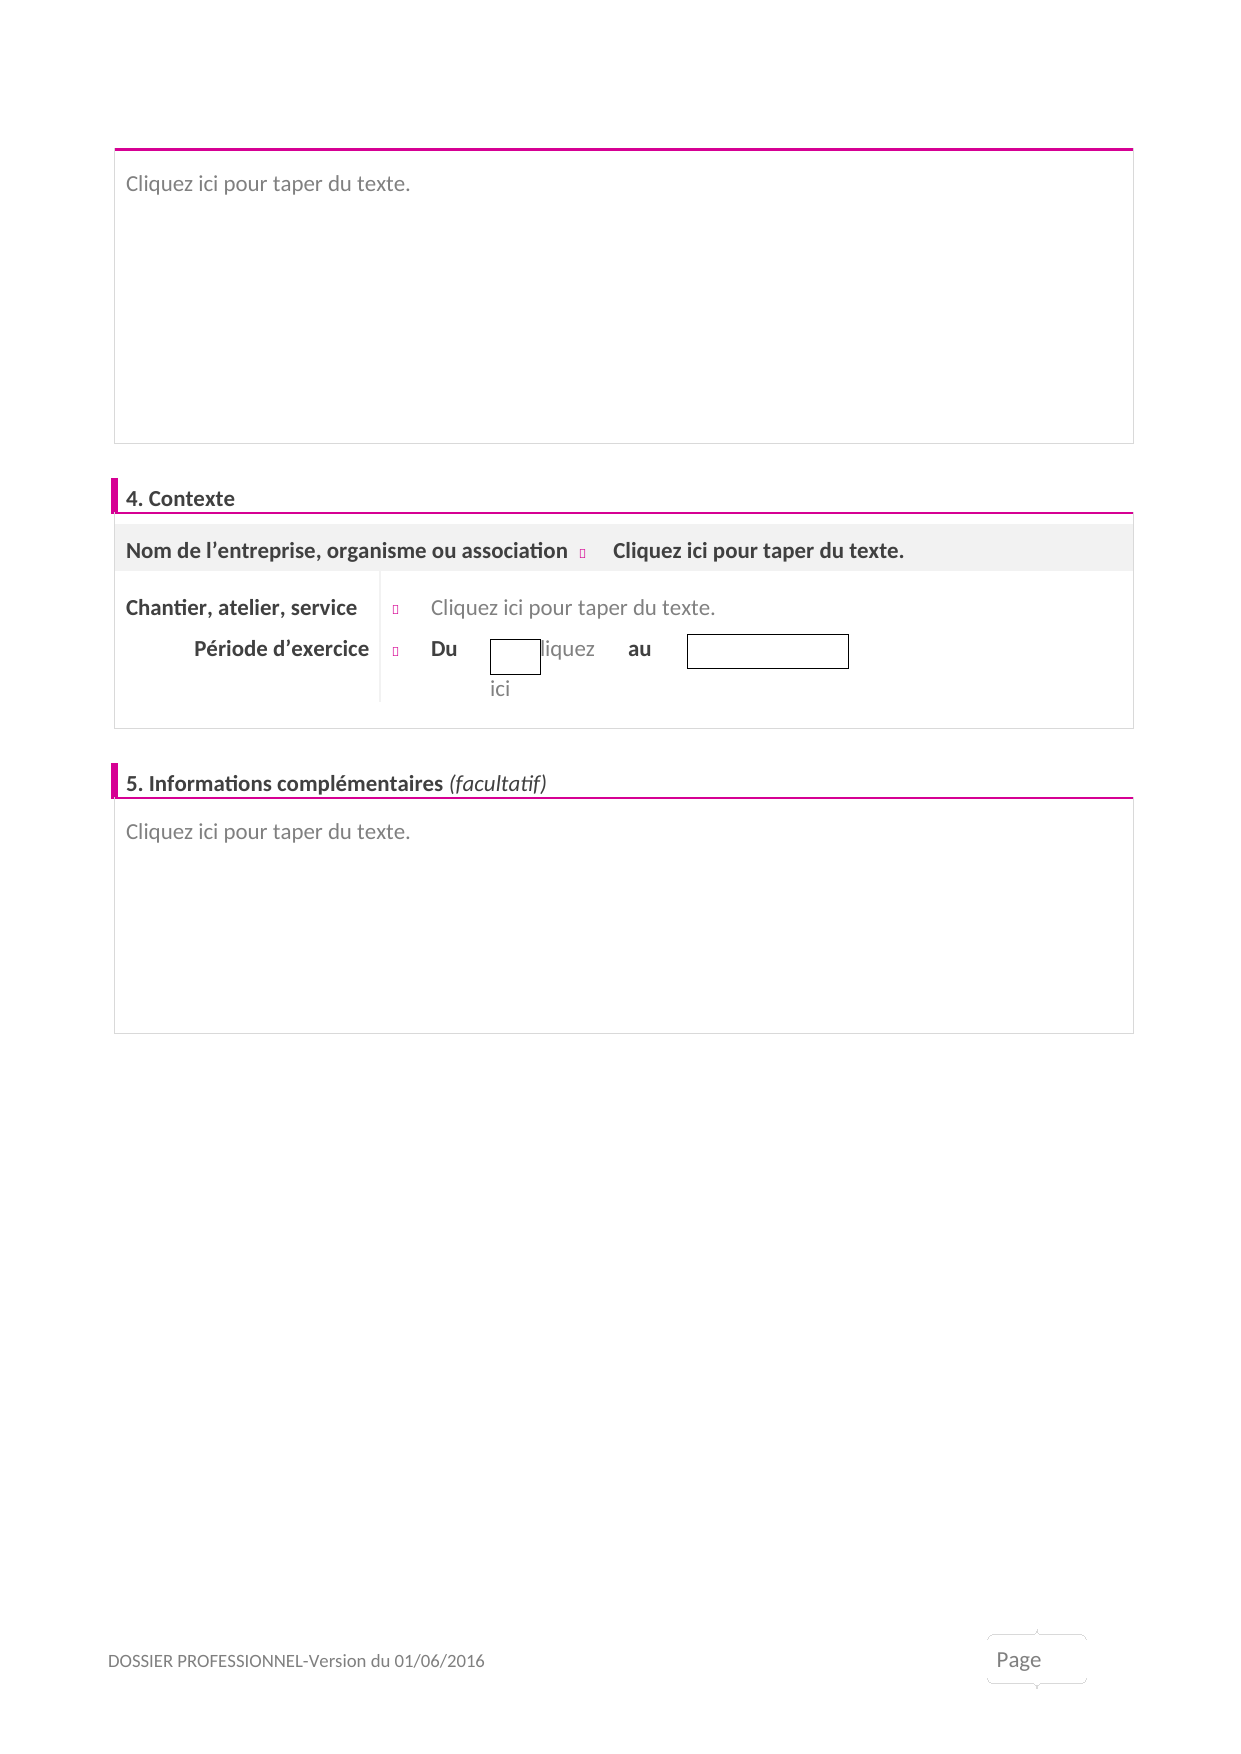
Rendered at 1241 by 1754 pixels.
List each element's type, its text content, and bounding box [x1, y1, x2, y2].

table_cell [602, 514, 1133, 524]
table_cell 5. Informations complémentaires (facultatif) [118, 763, 1133, 797]
table_cell [115, 571, 379, 587]
table_cell liquez ici [479, 629, 617, 702]
table_cell [115, 444, 1133, 478]
table_cell Nom de l’entreprise, organisme ou association  [115, 524, 602, 571]
table_cell  [381, 629, 419, 702]
table_cell [115, 702, 1133, 728]
table_cell  [381, 587, 419, 628]
table_cell Chantier, atelier, service [115, 587, 379, 628]
table_cell Cliquez ici pour taper du texte. [602, 524, 1133, 571]
table_cell Cliquez ici pour taper du texte. [420, 587, 1133, 628]
table_cell Période d’exercice [115, 629, 379, 702]
table_cell [381, 571, 1133, 587]
table_cell [676, 629, 1133, 702]
table_cell Cliquez ici pour taper du texte. [115, 799, 1133, 1033]
table_cell [115, 514, 602, 524]
table_cell au [617, 629, 676, 702]
table_cell Cliquez ici pour taper du texte. [115, 151, 1133, 443]
table_cell 4. Contexte [118, 478, 1133, 512]
table_cell [115, 729, 1133, 763]
table_cell Du [420, 629, 479, 702]
